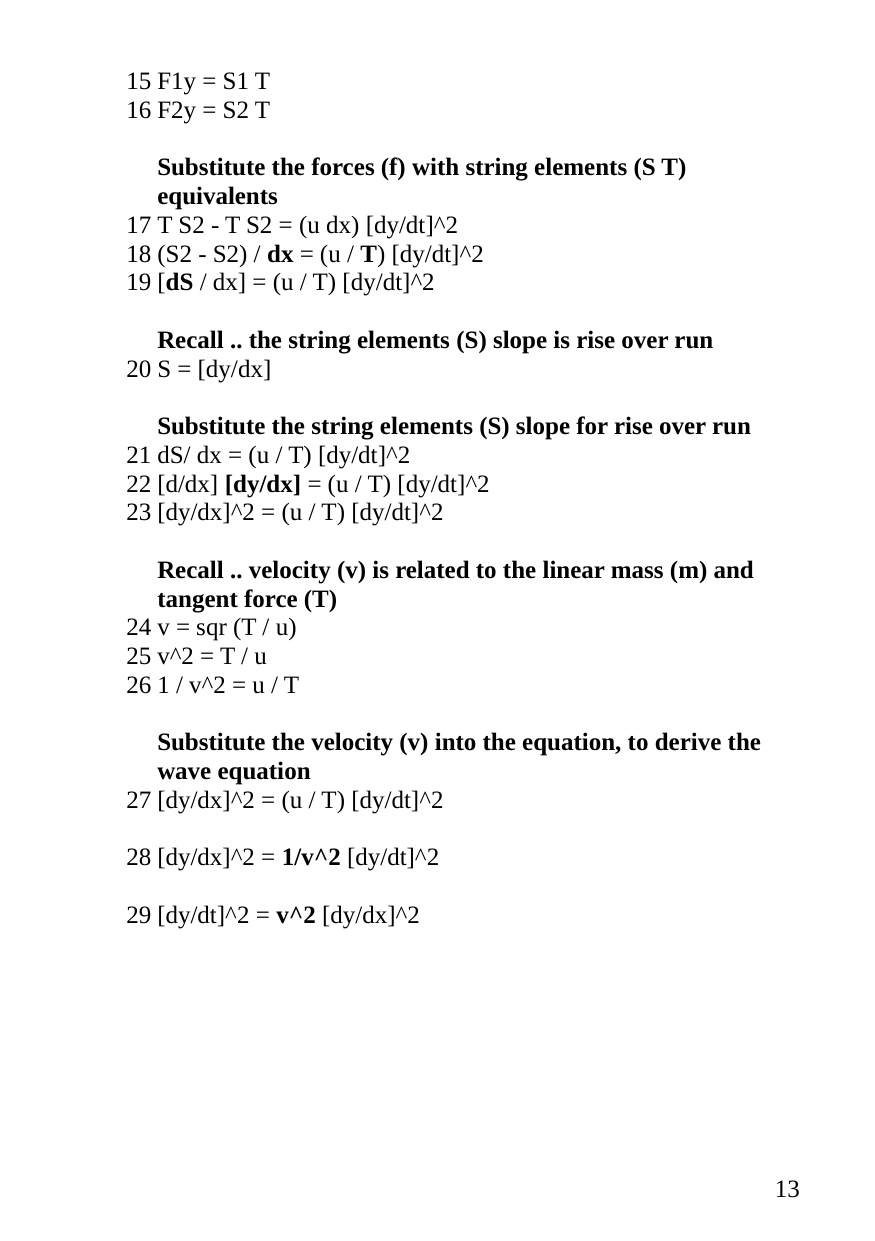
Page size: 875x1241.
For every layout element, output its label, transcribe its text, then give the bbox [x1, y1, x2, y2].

table_cell F2y = S2 T [154, 95, 793, 124]
table_cell v = sqr (T / u) [154, 613, 793, 641]
table_cell [109, 871, 154, 900]
table_cell 22 [109, 469, 154, 497]
table_cell [dy/dx]^2 = (u / T) [dy/dt]^2 [154, 785, 793, 814]
table_cell [109, 325, 154, 354]
table_cell [154, 871, 793, 900]
table_cell [154, 383, 793, 411]
table_cell [109, 526, 154, 555]
table_cell Recall .. the string elements (S) slope is rise over run [154, 325, 793, 354]
table_cell 18 [109, 239, 154, 267]
table_cell dS/ dx = (u / T) [dy/dt]^2 [154, 440, 793, 469]
table_cell 15 [109, 66, 154, 95]
table_cell S = [dy/dx] [154, 354, 793, 382]
table_cell Recall .. velocity (v) is related to the linear mass (m) and tangent force (T) [154, 555, 793, 612]
table_cell [dS / dx] = (u / T) [dy/dt]^2 [154, 268, 793, 296]
table_cell 17 [109, 210, 154, 239]
table_cell 21 [109, 440, 154, 469]
table_cell [154, 526, 793, 555]
table_cell [dy/dt]^2 = v^2 [dy/dx]^2 [154, 900, 793, 929]
table_cell [154, 814, 793, 842]
table_cell [154, 124, 793, 152]
table_cell 1 / v^2 = u / T [154, 670, 793, 699]
table_cell [109, 38, 154, 66]
table_cell 29 [109, 900, 154, 929]
table_cell v^2 = T / u [154, 641, 793, 670]
table_cell 25 [109, 641, 154, 670]
table_cell [109, 383, 154, 411]
table_cell Substitute the velocity (v) into the equation, to derive the wave equation [154, 728, 793, 785]
table_cell 24 [109, 613, 154, 641]
table_cell Substitute the forces (f) with string elements (S T) equivalents [154, 153, 793, 210]
table_cell 27 [109, 785, 154, 814]
table_cell [109, 296, 154, 325]
table_cell 23 [109, 498, 154, 526]
table_cell F1y = S1 T [154, 66, 793, 95]
table_cell [dy/dx]^2 = 1/v^2 [dy/dt]^2 [154, 843, 793, 871]
table_cell [109, 411, 154, 440]
table_cell [109, 699, 154, 727]
table_cell [109, 728, 154, 785]
table_cell [154, 296, 793, 325]
table_cell (S2 - S2) / dx = (u / T) [dy/dt]^2 [154, 239, 793, 267]
table_cell 16 [109, 95, 154, 124]
table_cell Substitute the string elements (S) slope for rise over run [154, 411, 793, 440]
table_cell [d/dx] [dy/dx] = (u / T) [dy/dt]^2 [154, 469, 793, 497]
table_cell T S2 - T S2 = (u dx) [dy/dt]^2 [154, 210, 793, 239]
table_cell [154, 699, 793, 727]
table_cell [dy/dx]^2 = (u / T) [dy/dt]^2 [154, 498, 793, 526]
table_cell [109, 124, 154, 152]
table_cell 28 [109, 843, 154, 871]
table_cell [109, 153, 154, 210]
table_cell 26 [109, 670, 154, 699]
table_cell [109, 555, 154, 612]
table_cell 19 [109, 268, 154, 296]
table_cell [154, 38, 793, 66]
table_cell 20 [109, 354, 154, 382]
table_cell [109, 814, 154, 842]
